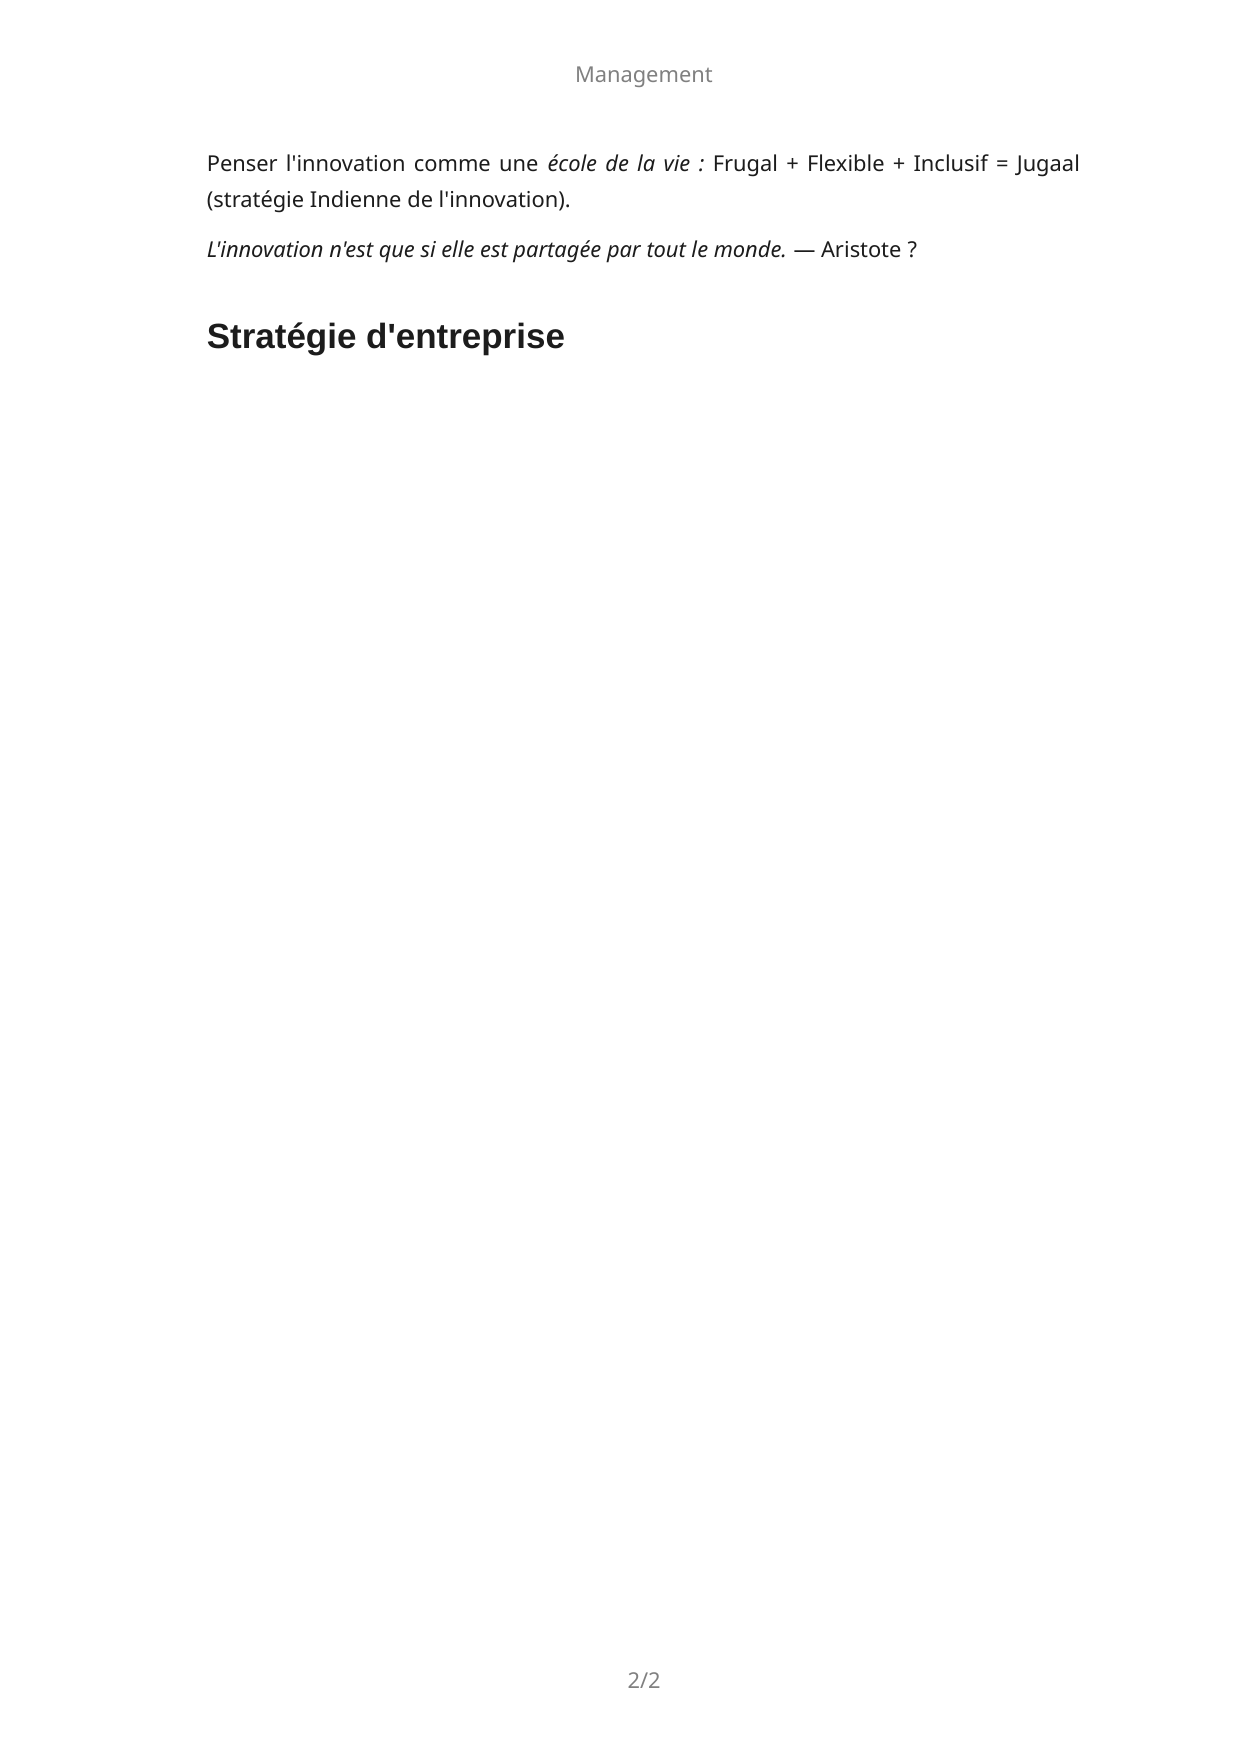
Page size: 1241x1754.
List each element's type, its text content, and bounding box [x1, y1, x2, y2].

subtitle Stratégie d'entreprise [207, 315, 1081, 355]
text Penser l'innovation comme une école de la vie : Frugal + Flexible + Inclusif = Jugaal (stratégie Indienne de l'innovation). [207, 148, 1081, 213]
text L'innovation n'est que si elle est partagée par tout le monde. — Aristote ? [207, 234, 1081, 264]
